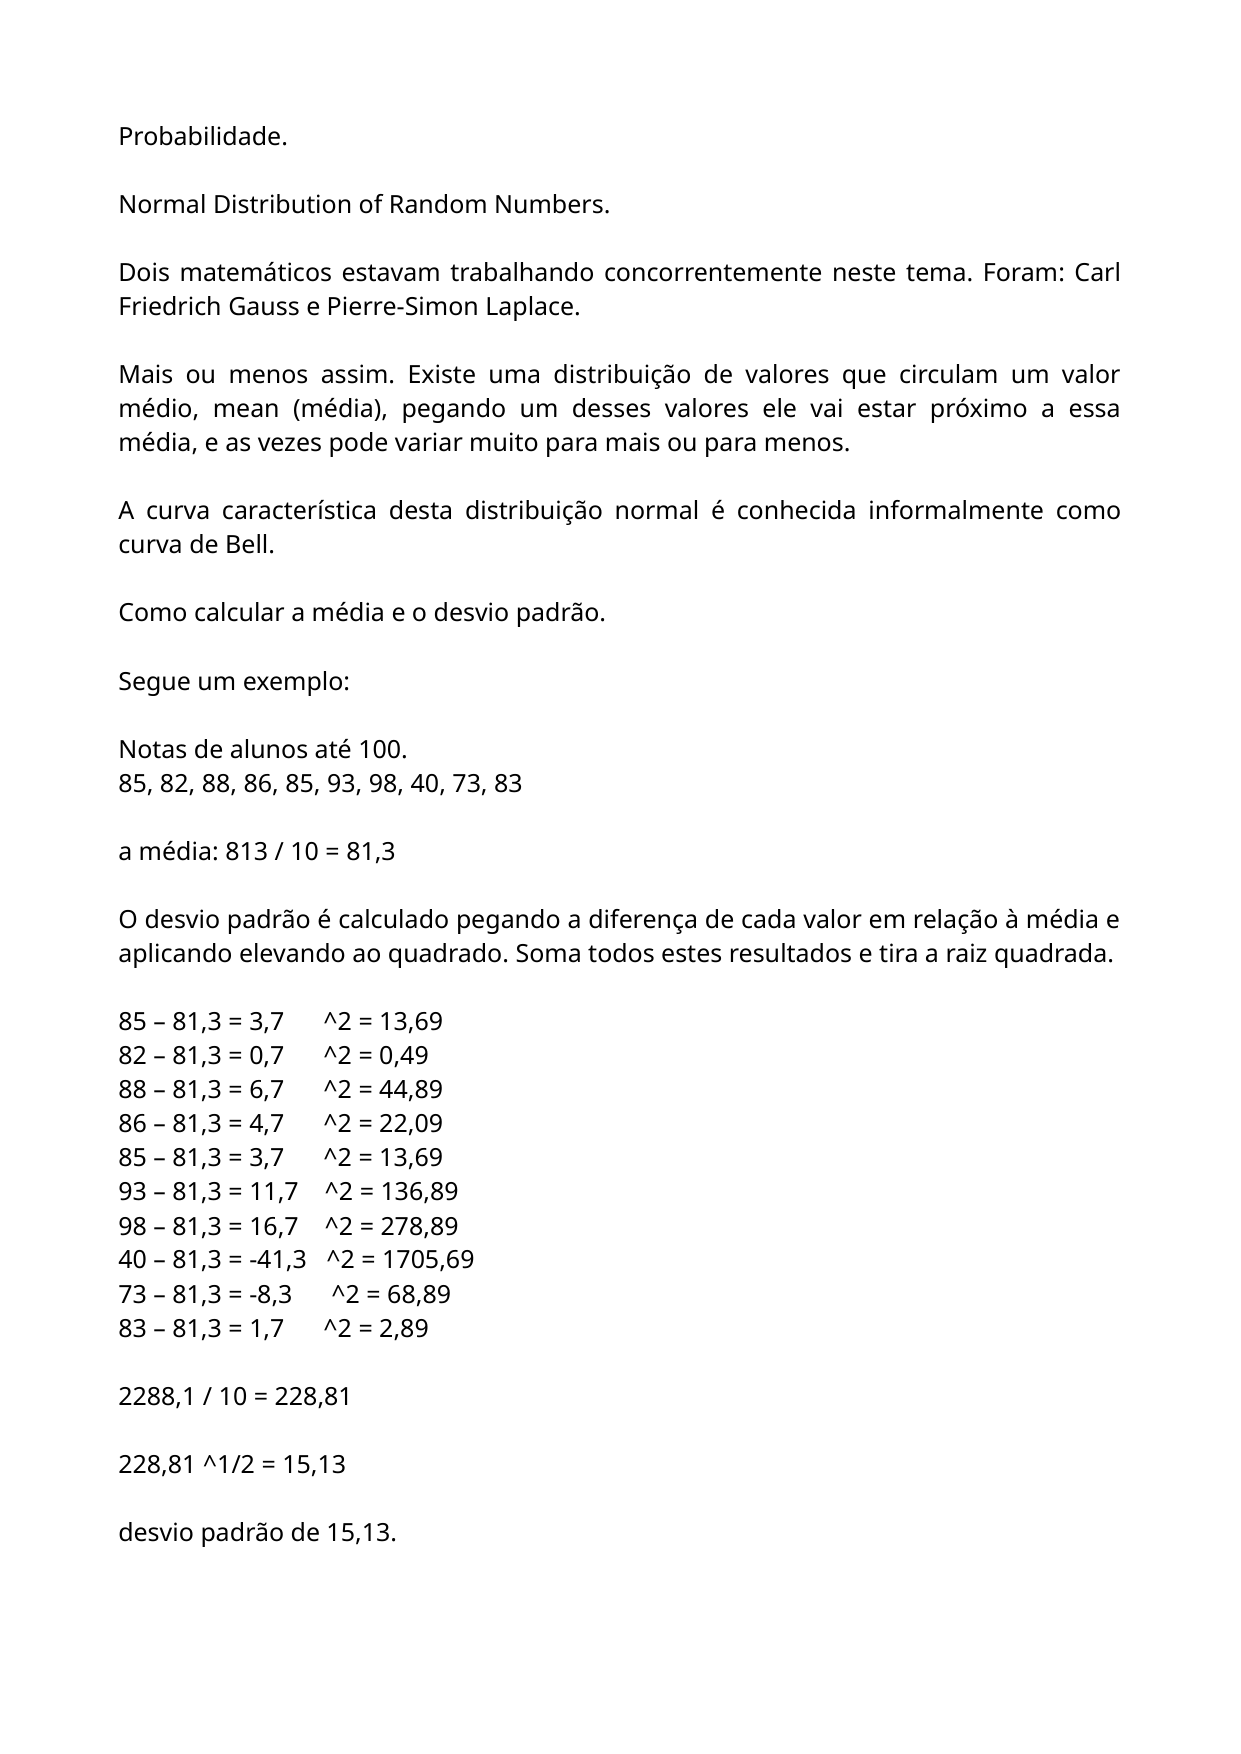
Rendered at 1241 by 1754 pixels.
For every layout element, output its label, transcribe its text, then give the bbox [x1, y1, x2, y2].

text 85 – 81,3 = 3,7 ^2 = 13,69 [118, 1140, 1122, 1174]
text a média: 813 / 10 = 81,3 [118, 833, 1122, 867]
text desvio padrão de 15,13. [118, 1515, 1122, 1549]
text 2288,1 / 10 = 228,81 [118, 1378, 1122, 1412]
text 93 – 81,3 = 11,7 ^2 = 136,89 [118, 1174, 1122, 1208]
text 98 – 81,3 = 16,7 ^2 = 278,89 [118, 1208, 1122, 1242]
text Normal Distribution of Random Numbers. [118, 186, 1122, 220]
text Mais ou menos assim. Existe uma distribuição de valores que circulam um valor médio, mean (média), pegando um desses valores ele vai estar próximo a essa média, e as vezes pode variar muito para mais ou para menos. [118, 357, 1122, 459]
text 85, 82, 88, 86, 85, 93, 98, 40, 73, 83 [118, 765, 1122, 799]
text Como calcular a média e o desvio padrão. [118, 595, 1122, 629]
text 86 – 81,3 = 4,7 ^2 = 22,09 [118, 1106, 1122, 1140]
text O desvio padrão é calculado pegando a diferença de cada valor em relação à média e aplicando elevando ao quadrado. Soma todos estes resultados e tira a raiz quadrada. [118, 902, 1122, 970]
text Dois matemáticos estavam trabalhando concorrentemente neste tema. Foram: Carl Friedrich Gauss e Pierre-Simon Laplace. [118, 254, 1122, 322]
text Segue um exemplo: [118, 663, 1122, 697]
text 82 – 81,3 = 0,7 ^2 = 0,49 [118, 1038, 1122, 1072]
text 73 – 81,3 = -8,3 ^2 = 68,89 [118, 1276, 1122, 1310]
text Notas de alunos até 100. [118, 731, 1122, 765]
text Probabilidade. [118, 118, 1122, 152]
text 40 – 81,3 = -41,3 ^2 = 1705,69 [118, 1242, 1122, 1276]
text A curva característica desta distribuição normal é conhecida informalmente como curva de Bell. [118, 493, 1122, 561]
text 83 – 81,3 = 1,7 ^2 = 2,89 [118, 1310, 1122, 1344]
text 85 – 81,3 = 3,7 ^2 = 13,69 [118, 1004, 1122, 1038]
text 88 – 81,3 = 6,7 ^2 = 44,89 [118, 1072, 1122, 1106]
text 228,81 ^1/2 = 15,13 [118, 1447, 1122, 1481]
